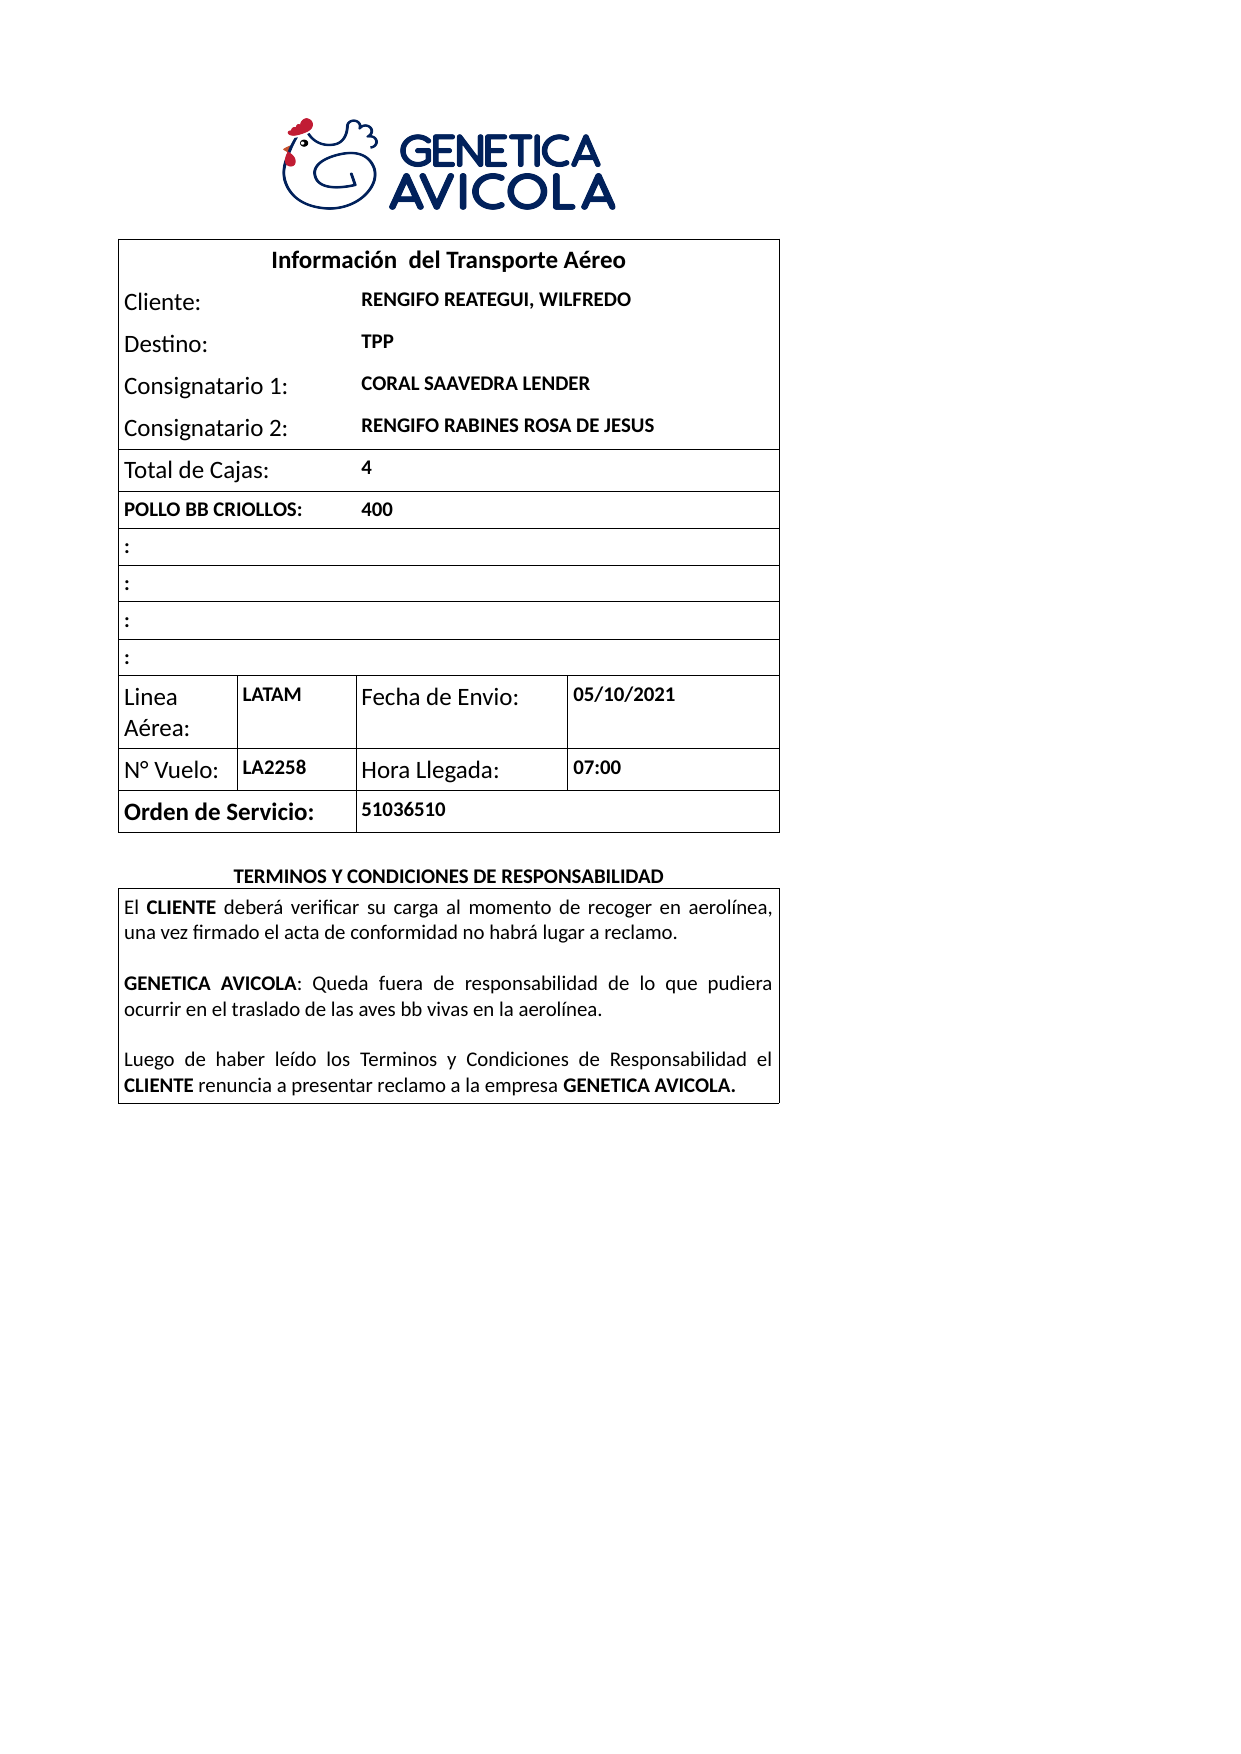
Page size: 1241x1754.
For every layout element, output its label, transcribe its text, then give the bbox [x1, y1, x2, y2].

table_cell 51036510 [357, 791, 779, 832]
table_cell Linea Aérea: [119, 676, 237, 748]
table_cell [356, 529, 779, 564]
table_cell Consignatario 1: [119, 365, 356, 406]
table_cell RENGIFO REATEGUI, WILFREDO [356, 281, 779, 322]
table_cell TPP [356, 323, 779, 364]
table_cell 07:00 [568, 749, 779, 790]
table_cell CORAL SAAVEDRA LENDER [356, 365, 779, 406]
table_cell TERMINOS Y CONDICIONES DE RESPONSABILIDAD [118, 833, 779, 888]
table_cell LA2258 [238, 749, 356, 790]
table_cell Consignatario 2: [119, 406, 356, 448]
table_cell Fecha de Envio: [357, 676, 567, 748]
table_cell 4 [356, 450, 779, 491]
table_cell Hora Llegada: [357, 749, 567, 790]
table_cell : [119, 566, 356, 601]
table_cell RENGIFO RABINES ROSA DE JESUS [356, 406, 779, 448]
table_cell : [119, 529, 356, 564]
table_cell [356, 566, 779, 601]
table_cell 05/10/2021 [568, 676, 779, 748]
table_cell Destino: [119, 323, 356, 364]
table_cell Orden de Servicio: [119, 791, 356, 832]
table_cell Cliente: [119, 281, 356, 322]
table_cell N° Vuelo: [119, 749, 237, 790]
table_cell : [119, 640, 356, 675]
table_header Información del Transporte Aéreo [119, 240, 779, 281]
picture [282, 118, 616, 210]
table_cell [356, 640, 779, 675]
table_cell LATAM [238, 676, 356, 748]
table_cell : [119, 602, 356, 638]
table_cell [356, 602, 779, 638]
table_cell POLLO BB CRIOLLOS: [119, 492, 356, 527]
table_cell Total de Cajas: [119, 450, 356, 491]
table_cell El CLIENTE deberá verificar su carga al momento de recoger en aerolínea, una vez firmado el acta de conformidad no habrá lugar a reclamo. GENETICA AVICOLA: Queda fuera de responsabilidad de lo que pudiera ocurrir en el traslado de las aves bb vivas en la aerolínea. Luego de haber leído los Terminos y Condiciones de Responsabilidad el CLIENTE renuncia a presentar reclamo a la empresa GENETICA AVICOLA. [119, 889, 779, 1103]
table_cell 400 [356, 492, 779, 527]
